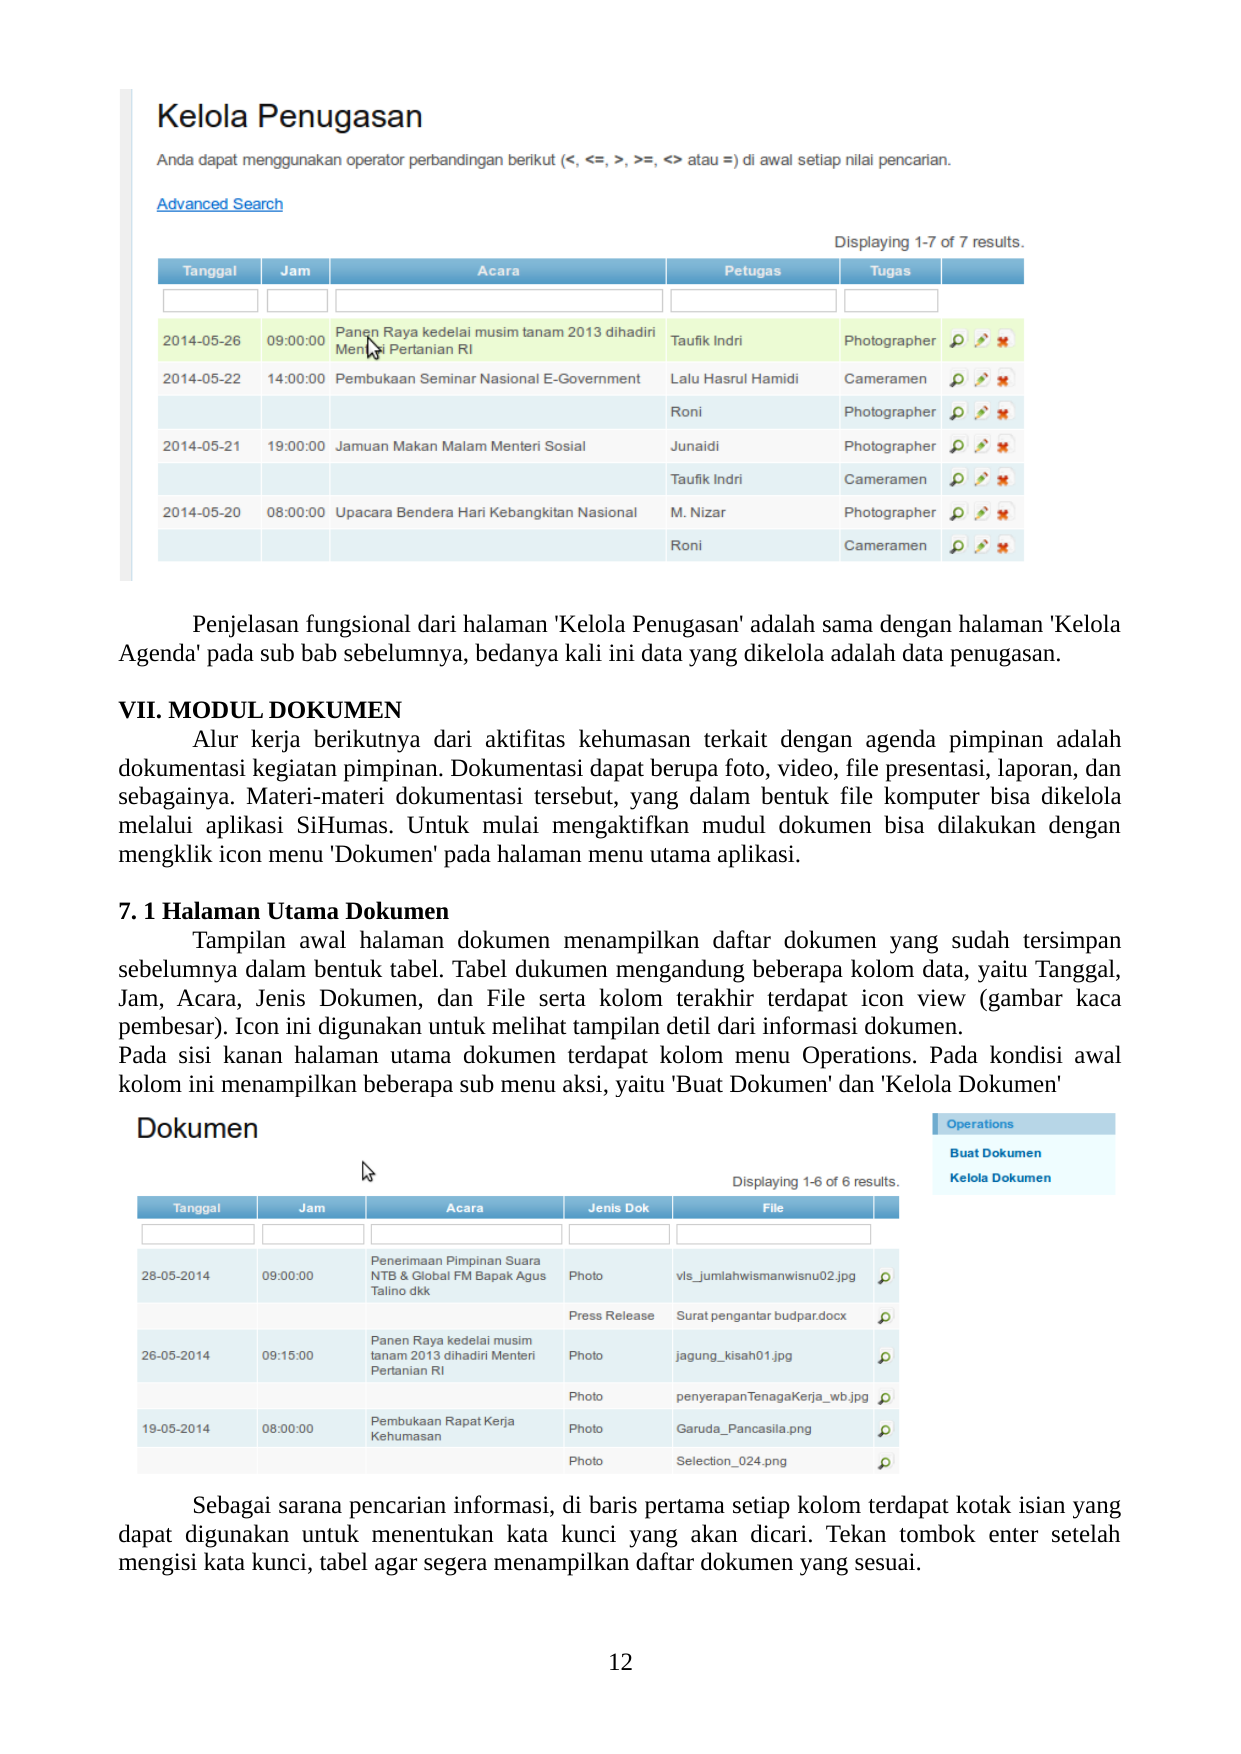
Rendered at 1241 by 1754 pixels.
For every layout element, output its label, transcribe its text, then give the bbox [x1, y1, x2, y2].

text Tampilan awal halaman dokumen menampilkan daftar dokumen yang sudah tersimpan sebelumnya dalam bentuk tabel. Tabel dukumen mengandung beberapa kolom data, yaitu Tanggal, Jam, Acara, Jenis Dokumen, dan File serta kolom terakhir terdapat icon view (gambar kaca pembesar). Icon ini digunakan untuk melihat tampilan detil dari informasi dokumen. [118, 925, 1122, 1040]
text Penjelasan fungsional dari halaman 'Kelola Penugasan' adalah sama dengan halaman 'Kelola Agenda' pada sub bab sebelumnya, bedanya kali ini data yang dikelola adalah data penugasan. [118, 609, 1122, 666]
picture [118, 1097, 1123, 1490]
text Pada sisi kanan halaman utama dokumen terdapat kolom menu Operations. Pada kondisi awal kolom ini menampilkan beberapa sub menu aksi, yaitu 'Buat Dokumen' dan 'Kelola Dokumen' [118, 1040, 1122, 1097]
picture [119, 89, 1040, 581]
text Sebagai sarana pencarian informasi, di baris pertama setiap kolom terdapat kotak isian yang dapat digunakan untuk menentukan kata kunci yang akan dicari. Tekan tombok enter setelah mengisi kata kunci, tabel agar segera menampilkan daftar dokumen yang sesuai. [118, 1490, 1122, 1576]
text VII. MODUL DOKUMEN [118, 695, 1122, 724]
text 7. 1 Halaman Utama Dokumen [118, 896, 1122, 925]
text Alur kerja berikutnya dari aktifitas kehumasan terkait dengan agenda pimpinan adalah dokumentasi kegiatan pimpinan. Dokumentasi dapat berupa foto, video, file presentasi, laporan, dan sebagainya. Materi-materi dokumentasi tersebut, yang dalam bentuk file komputer bisa dikelola melalui aplikasi SiHumas. Untuk mulai mengaktifkan mudul dokumen bisa dilakukan dengan mengklik icon menu 'Dokumen' pada halaman menu utama aplikasi. [118, 724, 1122, 868]
